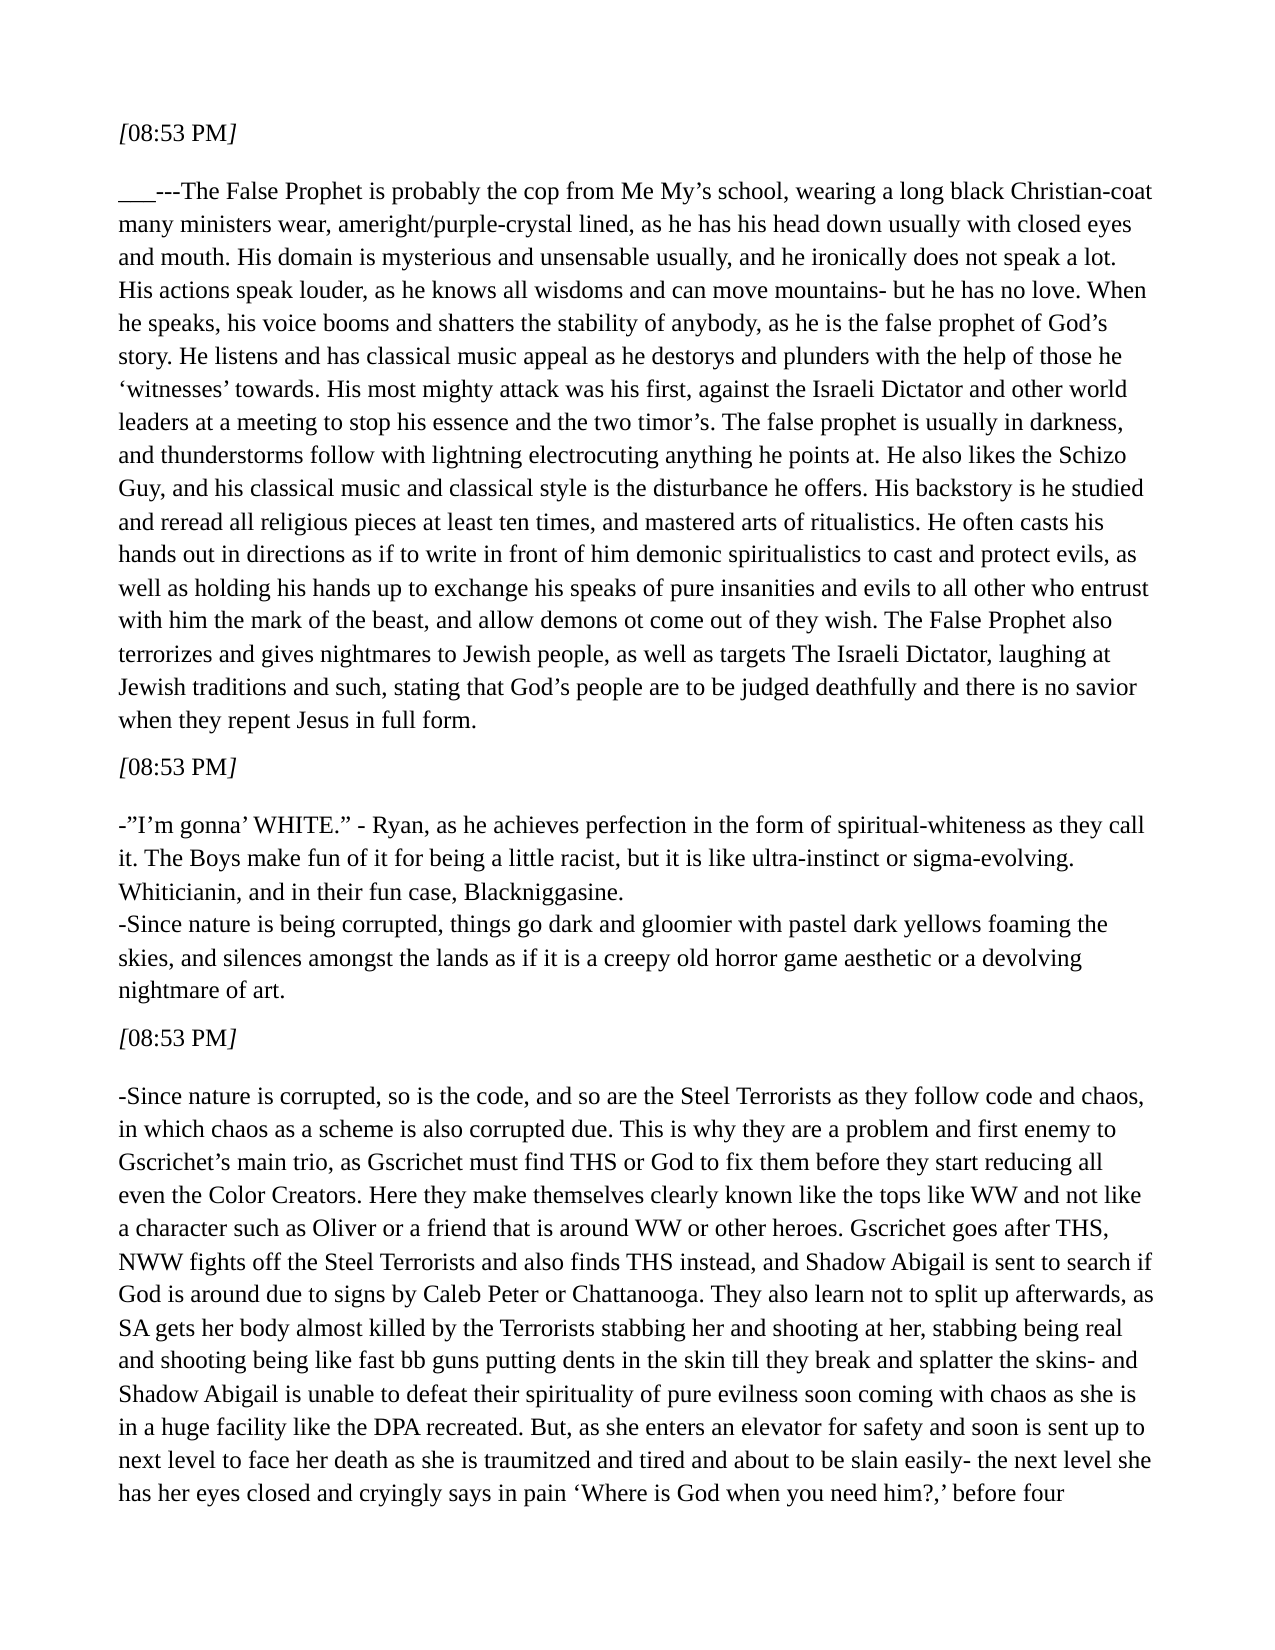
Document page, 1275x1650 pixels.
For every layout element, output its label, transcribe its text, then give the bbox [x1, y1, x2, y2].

text [08:53 PM] [118, 1023, 1157, 1052]
text [08:53 PM] [118, 752, 1157, 781]
text [08:53 PM] [118, 118, 1157, 147]
text -Since nature is corrupted, so is the code, and so are the Steel Terrorists as they follow code and chaos, in which chaos as a scheme is also corrupted due. This is why they are a problem and first enemy to Gscrichet’s main trio, as Gscrichet must find THS or God to fix them before they start reducing all even the Color Creators. Here they make themselves clearly known like the tops like WW and not like a character such as Oliver or a friend that is around WW or other heroes. Gscrichet goes after THS, NWW fights off the Steel Terrorists and also finds THS instead, and Shadow Abigail is sent to search if God is around due to signs by Caleb Peter or Chattanooga. They also learn not to split up afterwards, as SA gets her body almost killed by the Terrorists stabbing her and shooting at her, stabbing being real and shooting being like fast bb guns putting dents in the skin till they break and splatter the skins- and Shadow Abigail is unable to defeat their spirituality of pure evilness soon coming with chaos as she is in a huge facility like the DPA recreated. But, as she enters an elevator for safety and soon is sent up to next level to face her death as she is traumitzed and tired and about to be slain easily- the next level she has her eyes closed and cryingly says in pain ‘Where is God when you need him?,’ before four [118, 1081, 1157, 1506]
text ___---The False Prophet is probably the cop from Me My’s school, wearing a long black Christian-coat many ministers wear, ameright/purple-crystal lined, as he has his head down usually with closed eyes and mouth. His domain is mysterious and unsensable usually, and he ironically does not speak a lot. His actions speak louder, as he knows all wisdoms and can move mountains- but he has no love. When he speaks, his voice booms and shatters the stability of anybody, as he is the false prophet of God’s story. He listens and has classical music appeal as he destorys and plunders with the help of those he ‘witnesses’ towards. His most mighty attack was his first, against the Israeli Dictator and other world leaders at a meeting to stop his essence and the two timor’s. The false prophet is usually in darkness, and thunderstorms follow with lightning electrocuting anything he points at. He also likes the Schizo Guy, and his classical music and classical style is the disturbance he offers. His backstory is he studied and reread all religious pieces at least ten times, and mastered arts of ritualistics. He often casts his hands out in directions as if to write in front of him demonic spiritualistics to cast and protect evils, as well as holding his hands up to exchange his speaks of pure insanities and evils to all other who entrust with him the mark of the beast, and allow demons ot come out of they wish. The False Prophet also terrorizes and gives nightmares to Jewish people, as well as targets The Israeli Dictator, laughing at Jewish traditions and such, stating that God’s people are to be judged deathfully and there is no savior when they repent Jesus in full form. [118, 176, 1157, 733]
text -”I’m gonna’ WHITE.” - Ryan, as he achieves perfection in the form of spiritual-whiteness as they call it. The Boys make fun of it for being a little racist, but it is like ultra-instinct or sigma-evolving. Whiticianin, and in their fun case, Blackniggasine. -Since nature is being corrupted, things go dark and gloomier with pastel dark yellows foaming the skies, and silences amongst the lands as if it is a creepy old horror game aesthetic or a devolving nightmare of art. [118, 811, 1157, 1004]
